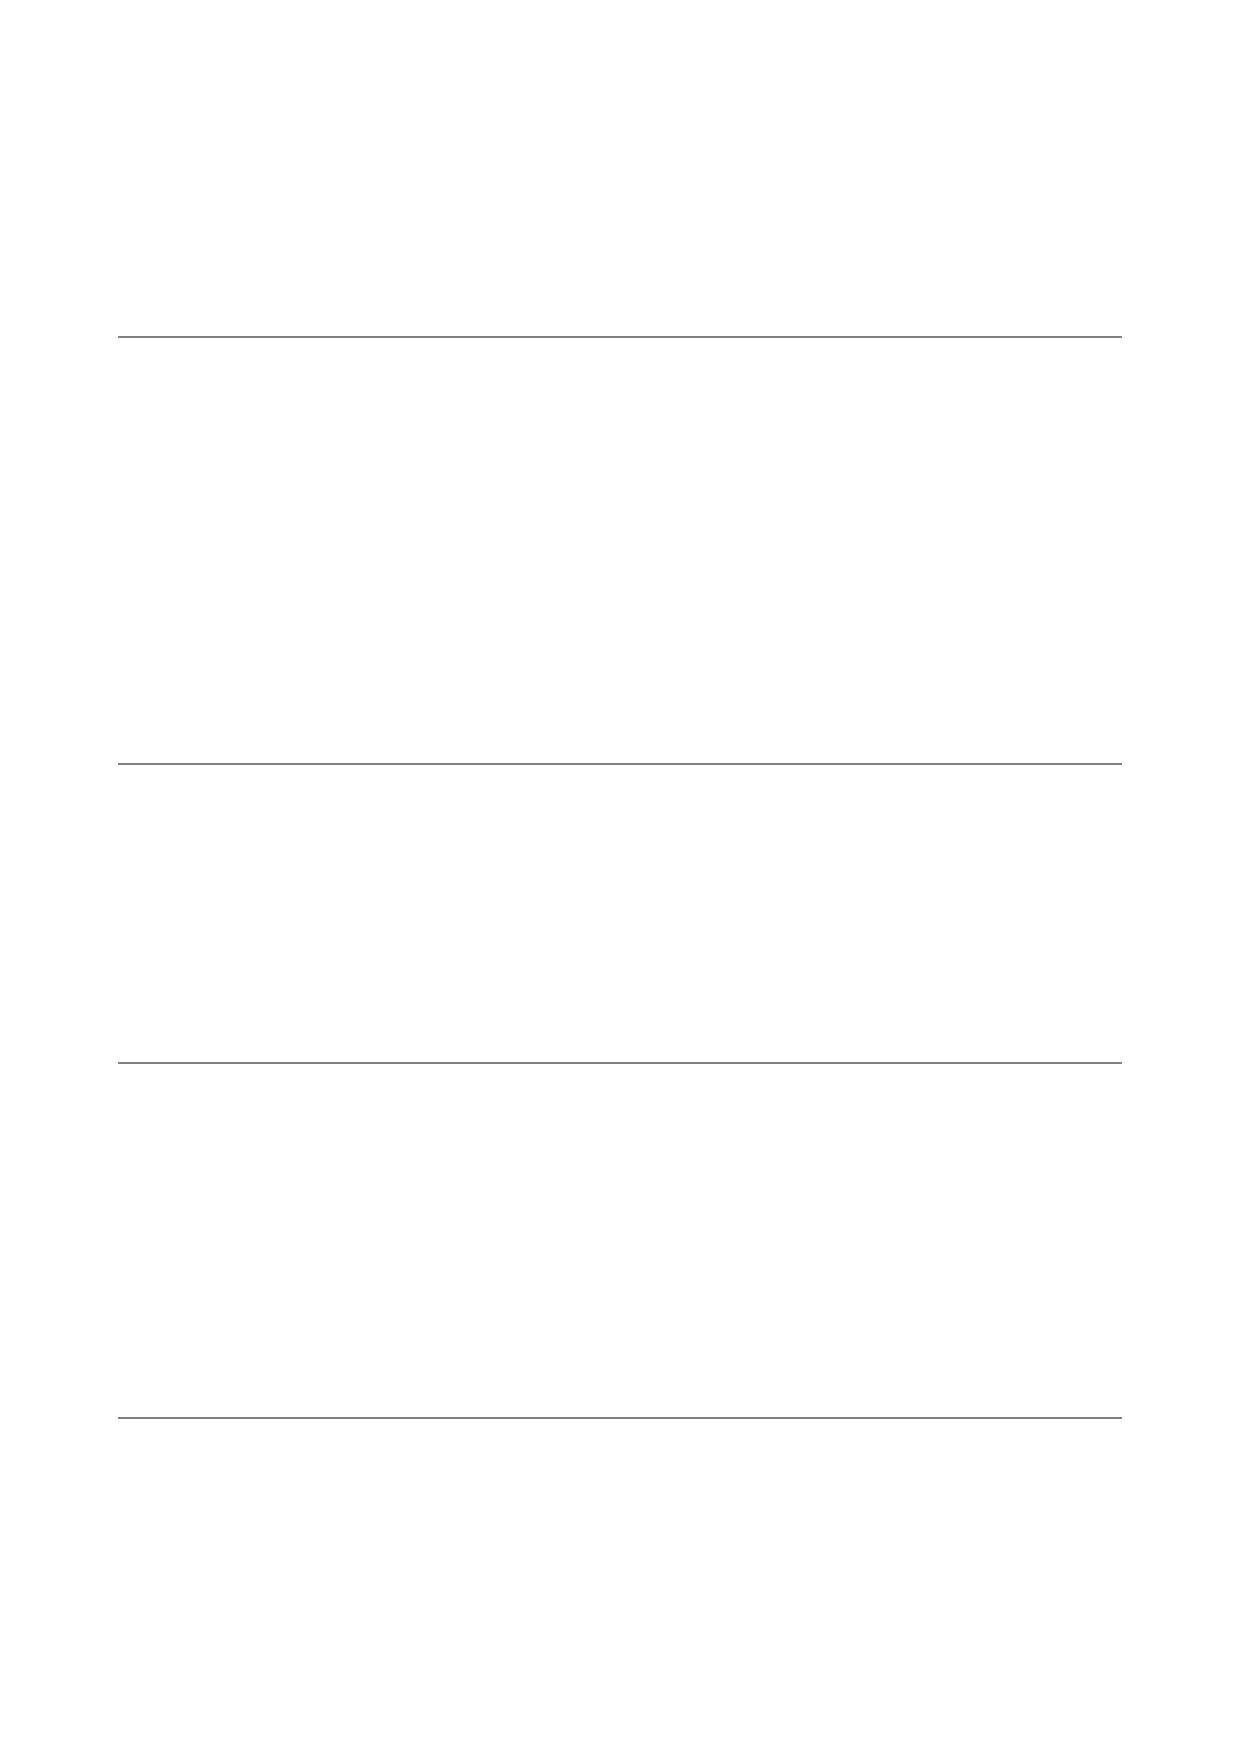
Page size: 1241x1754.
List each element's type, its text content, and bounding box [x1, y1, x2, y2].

subtitle ❗ Но важно понимать: [118, 1117, 1122, 1175]
text rabbit.[[Prototype]] === animal [118, 221, 1122, 245]
text Теперь у rabbit: [118, 171, 1122, 202]
list __proto__ → специальный аксессор (геттер/сеттер), через который можно прочитать и изменить прототип [162, 1237, 1122, 1301]
text Это просто «крыша» над [[Prototype]], удобный доступ к нему: [118, 945, 1122, 976]
list [[Prototype]] → настоящее внутреннее свойство (полностью скрытое) [162, 1187, 1122, 1218]
subtitle ✔ Официальный способ: [118, 539, 1122, 583]
text Этот метод возвращает объект-прототип: [118, 648, 1122, 677]
subtitle 📌 Поэтому фраза означает: [118, 1472, 1122, 1529]
text Метод Object.getPrototypeOf(obj) возвращает тот объект, который является прототипом obj. Это то же самое, что посмотреть на obj.__proto__. [177, 1542, 1063, 1632]
text let rabbit = Object.create(animal); [118, 118, 1122, 142]
text rabbit.__proto__ === animal; // true [118, 995, 1122, 1019]
subtitle 🔥 2. Чтобы получить прототип, используется: [118, 391, 1122, 506]
text Это механизм наследования. [118, 274, 1122, 303]
text Object.getPrototypeOf(rabbit) === animal; // true [118, 696, 1122, 719]
text Object.getPrototypeOf(rabbit) [118, 595, 1122, 619]
list Object.getPrototypeOf() → официальный безопасный способ получить прототип [162, 1320, 1122, 1384]
subtitle 🔥 3. Есть ещё старый способ — свойство __proto__ [118, 818, 1122, 932]
